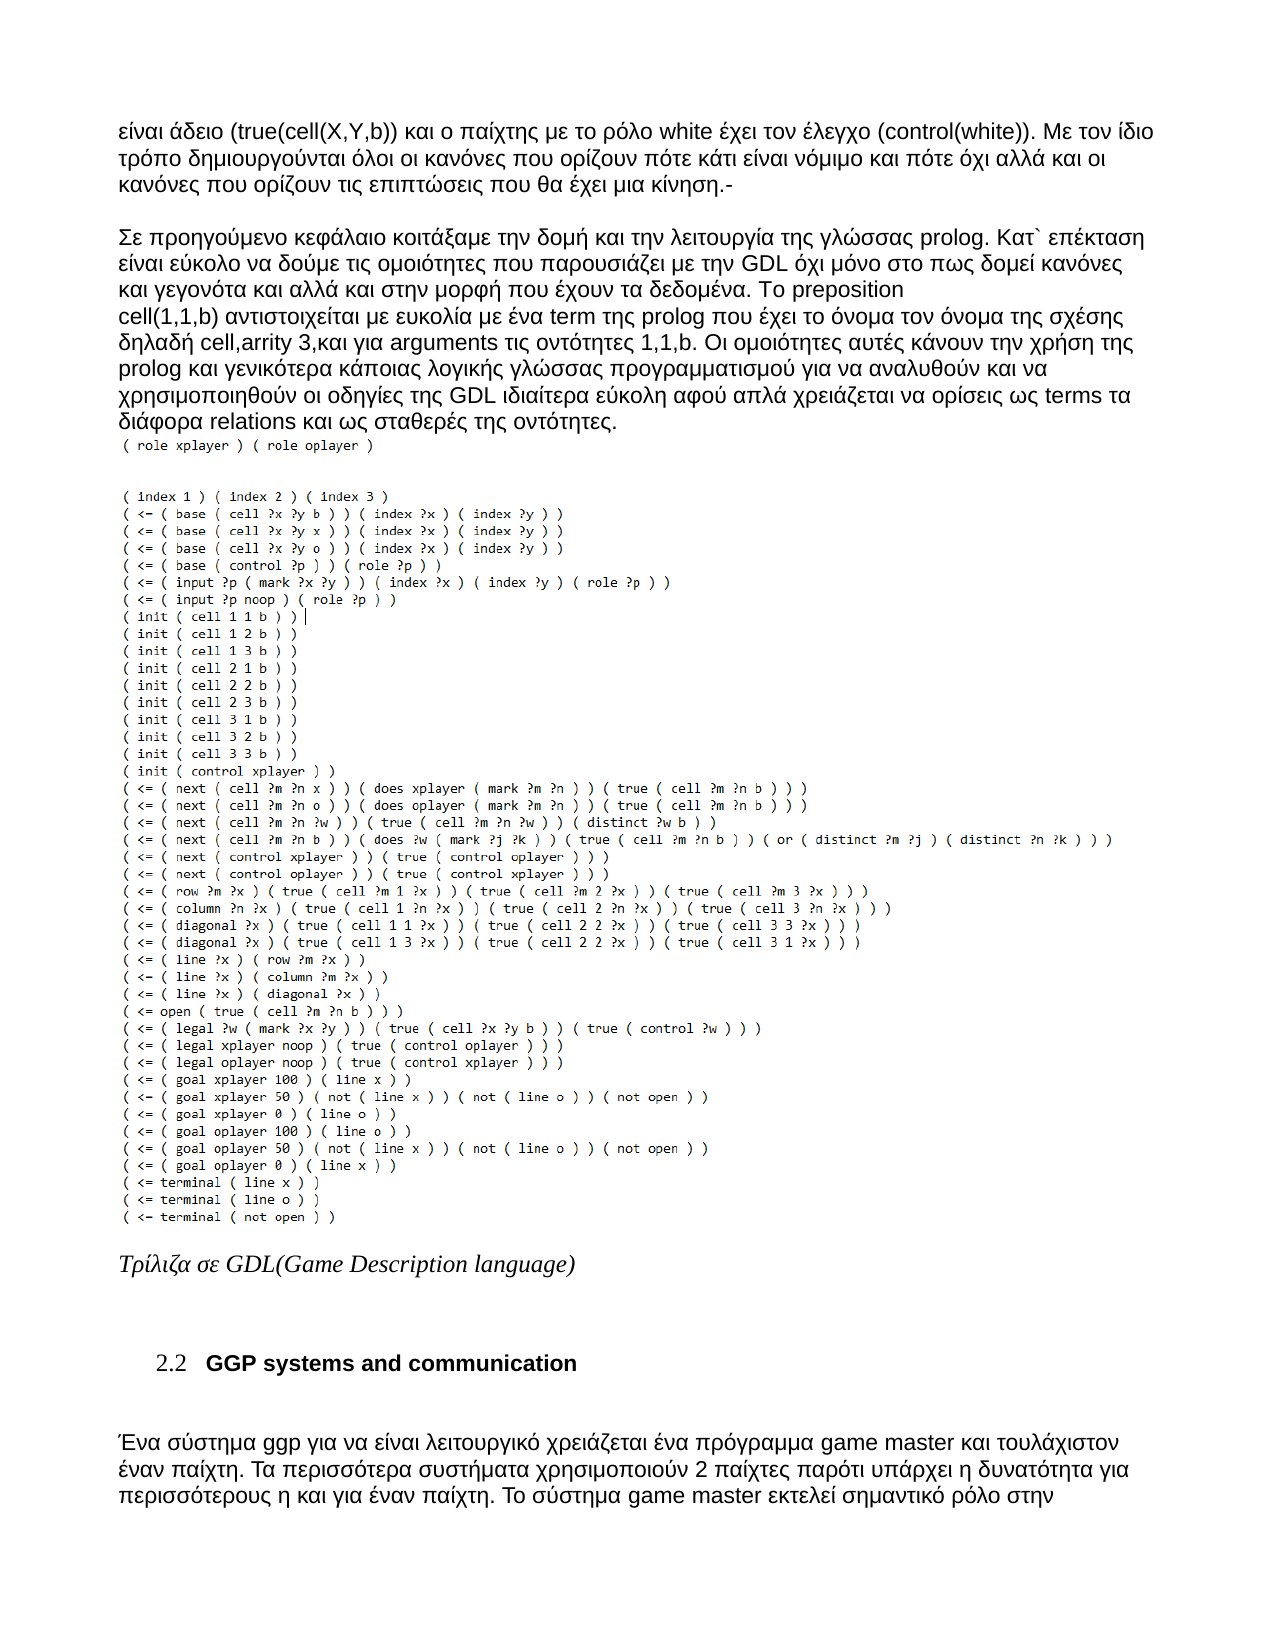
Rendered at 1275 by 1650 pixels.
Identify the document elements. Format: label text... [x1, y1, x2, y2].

text cell(1,1,b) αντιστοιχείται με ευκολία με ένα term της prolog που έχει το όνομα τον όνομα της σχέσης δηλαδή cell,arrity 3,και για arguments τις οντότητες 1,1,b. Οι ομοιότητες αυτές κάνουν την χρήση της prolog και γενικότερα κάποιας λογικής γλώσσας προγραμματισμού για να αναλυθούν και να χρησιμοποιηθούν οι οδηγίες της GDL ιδιαίτερα εύκολη αφού απλά χρειάζεται να ορίσεις ως terms τα διάφορα relations και ως σταθερές της οντότητες. [118, 303, 1157, 1237]
text Ένα σύστημα ggp για να είναι λειτουργικό χρειάζεται ένα πρόγραμμα game master και τουλάχιστον έναν παίχτη. Τα περισσότερα συστήματα χρησιμοποιούν 2 παίχτες παρότι υπάρχει η δυνατότητα για περισσότερους η και για έναν παίχτη. Το σύστημα game master εκτελεί σημαντικό ρόλο στην [118, 1429, 1157, 1508]
text Σε προηγούμενο κεφάλαιο κοιτάξαμε την δομή και την λειτουργία της γλώσσας prolog. Κατ` επέκταση είναι εύκολο να δούμε τις ομοιότητες που παρουσιάζει με την GDL όχι μόνο στο πως δομεί κανόνες και γεγονότα και αλλά και στην μορφή που έχουν τα δεδομένα. Το preposition [118, 223, 1157, 303]
text είναι άδειο (true(cell(X,Y,b)) και ο παίχτης με το ρόλο white έχει τον έλεγχο (control(white)). Με τον ίδιο τρόπο δημιουργούνται όλοι οι κανόνες που ορίζουν πότε κάτι είναι νόμιμο και πότε όχι αλλά και οι κανόνες που ορίζουν τις επιπτώσεις που θα έχει μια κίνηση.- [118, 118, 1157, 197]
list GGP systems and communication [156, 1348, 1157, 1377]
text Τρίλιζα σε GDL(Game Description language) [118, 1249, 1157, 1278]
